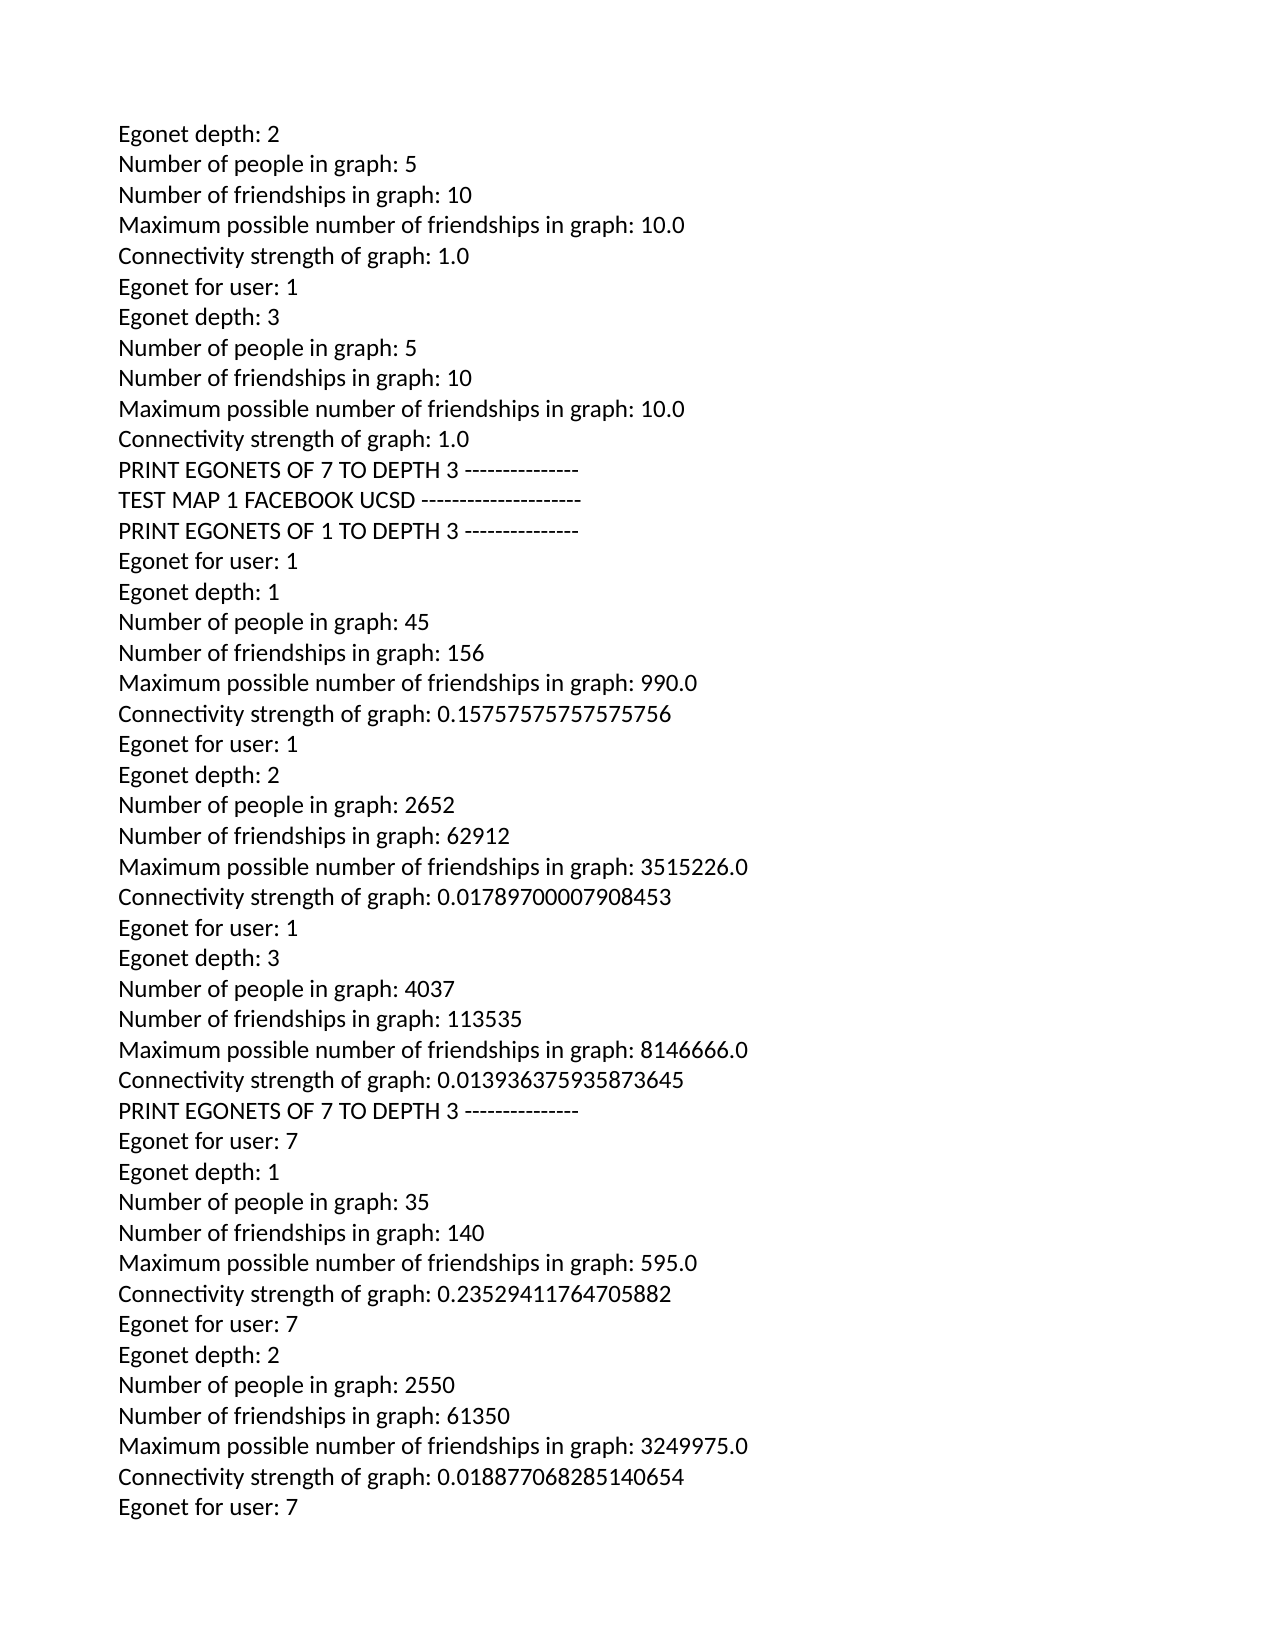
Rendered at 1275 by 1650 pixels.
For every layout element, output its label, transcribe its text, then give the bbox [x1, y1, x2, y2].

text Egonet for user: 1 [118, 271, 1157, 301]
text Number of people in graph: 45 [118, 606, 1157, 637]
text Egonet depth: 2 [118, 759, 1157, 789]
text PRINT EGONETS OF 1 TO DEPTH 3 --------------- [118, 515, 1157, 545]
text Maximum possible number of friendships in graph: 990.0 [118, 667, 1157, 698]
text Maximum possible number of friendships in graph: 10.0 [118, 210, 1157, 240]
text Egonet for user: 1 [118, 728, 1157, 759]
text Connectivity strength of graph: 1.0 [118, 423, 1157, 454]
text Connectivity strength of graph: 0.018877068285140654 [118, 1461, 1157, 1492]
text PRINT EGONETS OF 7 TO DEPTH 3 --------------- [118, 454, 1157, 484]
text Number of people in graph: 4037 [118, 973, 1157, 1003]
text Maximum possible number of friendships in graph: 3515226.0 [118, 851, 1157, 881]
text Maximum possible number of friendships in graph: 8146666.0 [118, 1034, 1157, 1064]
text Number of friendships in graph: 156 [118, 637, 1157, 667]
text Egonet for user: 7 [118, 1308, 1157, 1339]
text Number of friendships in graph: 62912 [118, 820, 1157, 851]
text Maximum possible number of friendships in graph: 10.0 [118, 393, 1157, 423]
text Egonet for user: 1 [118, 912, 1157, 942]
text Egonet for user: 7 [118, 1125, 1157, 1156]
text Egonet depth: 1 [118, 1156, 1157, 1186]
text Connectivity strength of graph: 0.01789700007908453 [118, 881, 1157, 912]
text Egonet for user: 7 [118, 1492, 1157, 1522]
text Number of people in graph: 2652 [118, 789, 1157, 820]
text Number of people in graph: 5 [118, 332, 1157, 362]
text Connectivity strength of graph: 0.15757575757575756 [118, 698, 1157, 728]
text Number of friendships in graph: 10 [118, 179, 1157, 210]
text Number of friendships in graph: 10 [118, 362, 1157, 393]
text Egonet depth: 1 [118, 576, 1157, 606]
text Number of people in graph: 2550 [118, 1369, 1157, 1400]
text Number of friendships in graph: 61350 [118, 1400, 1157, 1431]
text TEST MAP 1 FACEBOOK UCSD --------------------- [118, 484, 1157, 515]
text Number of friendships in graph: 113535 [118, 1003, 1157, 1034]
text PRINT EGONETS OF 7 TO DEPTH 3 --------------- [118, 1095, 1157, 1125]
text Number of people in graph: 5 [118, 149, 1157, 179]
text Egonet depth: 3 [118, 301, 1157, 332]
text Connectivity strength of graph: 0.23529411764705882 [118, 1278, 1157, 1308]
text Connectivity strength of graph: 1.0 [118, 240, 1157, 271]
text Egonet depth: 2 [118, 1339, 1157, 1369]
text Connectivity strength of graph: 0.013936375935873645 [118, 1064, 1157, 1095]
text Maximum possible number of friendships in graph: 595.0 [118, 1247, 1157, 1278]
text Egonet depth: 2 [118, 118, 1157, 149]
text Egonet for user: 1 [118, 545, 1157, 576]
text Egonet depth: 3 [118, 942, 1157, 973]
text Number of friendships in graph: 140 [118, 1217, 1157, 1247]
text Maximum possible number of friendships in graph: 3249975.0 [118, 1431, 1157, 1461]
text Number of people in graph: 35 [118, 1186, 1157, 1217]
